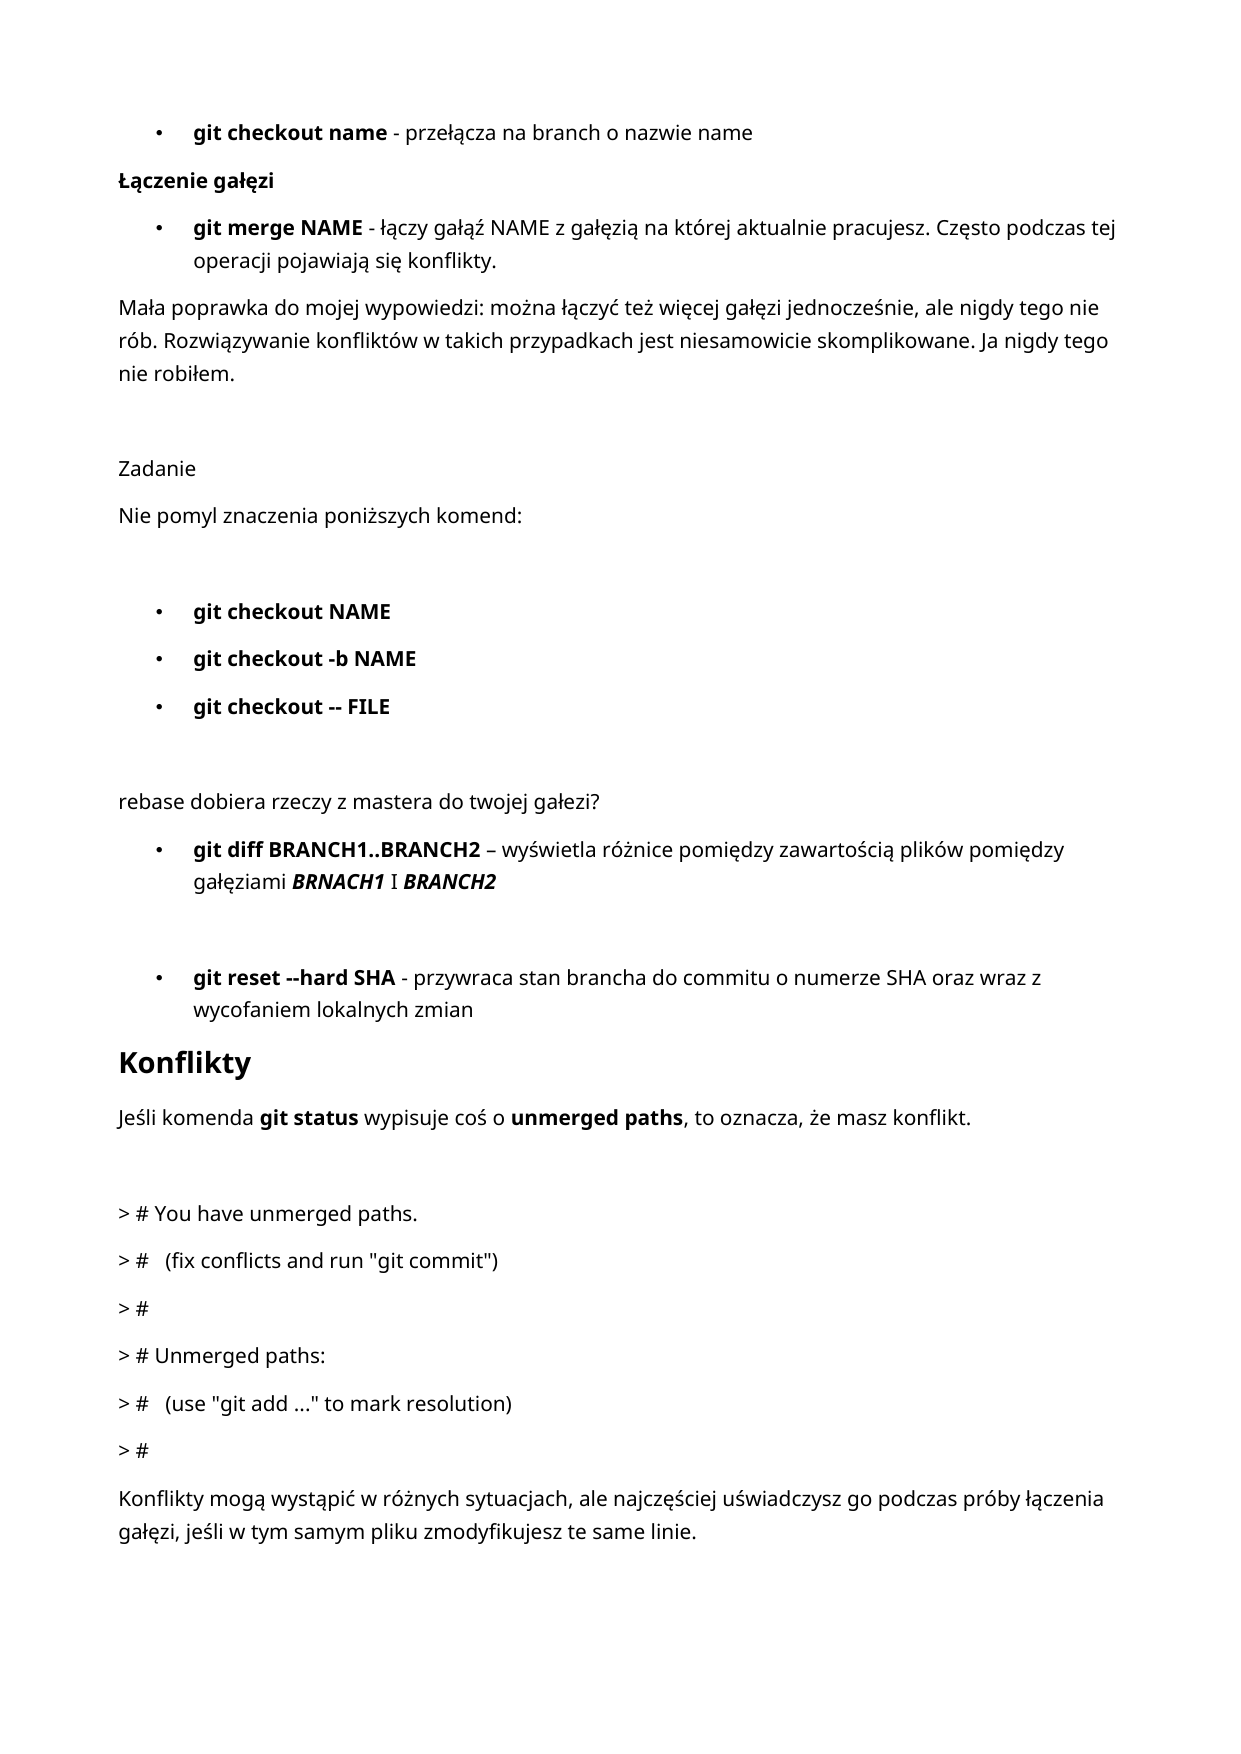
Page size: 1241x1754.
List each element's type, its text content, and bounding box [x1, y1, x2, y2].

text > # (fix conflicts and run "git commit") [118, 1246, 1122, 1275]
text Mała poprawka do mojej wypowiedzi: można łączyć też więcej gałęzi jednocześnie, ale nigdy tego nie rób. Rozwiązywanie konfliktów w takich przypadkach jest niesamowicie skomplikowane. Ja nigdy tego nie robiłem. [118, 293, 1122, 387]
list git checkout NAME [156, 597, 1122, 625]
text Nie pomyl znaczenia poniższych komend: [118, 502, 1122, 530]
list git checkout -b NAME [156, 644, 1122, 673]
list git diff BRANCH1..BRANCH2 – wyświetla różnice pomiędzy zawartością plików pomiędzy gałęziami BRNACH1 I BRANCH2 [156, 835, 1122, 896]
list git reset --hard SHA - przywraca stan brancha do commitu o numerze SHA oraz wraz z wycofaniem lokalnych zmian [156, 963, 1122, 1024]
text > # You have unmerged paths. [118, 1199, 1122, 1227]
text Konflikty [118, 1043, 1122, 1082]
text > # (use "git add ..." to mark resolution) [118, 1389, 1122, 1417]
text Łączenie gałęzi [118, 166, 1122, 194]
text Jeśli komenda git status wypisuje coś o unmerged paths, to oznacza, że masz konflikt. [118, 1103, 1122, 1132]
text > # Unmerged paths: [118, 1341, 1122, 1370]
list git checkout -- FILE [156, 692, 1122, 720]
text > # [118, 1437, 1122, 1465]
text > # [118, 1294, 1122, 1322]
text Zadanie [118, 454, 1122, 482]
list git checkout name - przełącza na branch o nazwie name [156, 118, 1122, 147]
text Konflikty mogą wystąpić w różnych sytuacjach, ale najczęściej uświadczysz go podczas próby łączenia gałęzi, jeśli w tym samym pliku zmodyfikujesz te same linie. [118, 1484, 1122, 1545]
list git merge NAME - łączy gałąź NAME z gałęzią na której aktualnie pracujesz. Często podczas tej operacji pojawiają się konflikty. [156, 213, 1122, 274]
text rebase dobiera rzeczy z mastera do twojej gałezi? [118, 787, 1122, 816]
